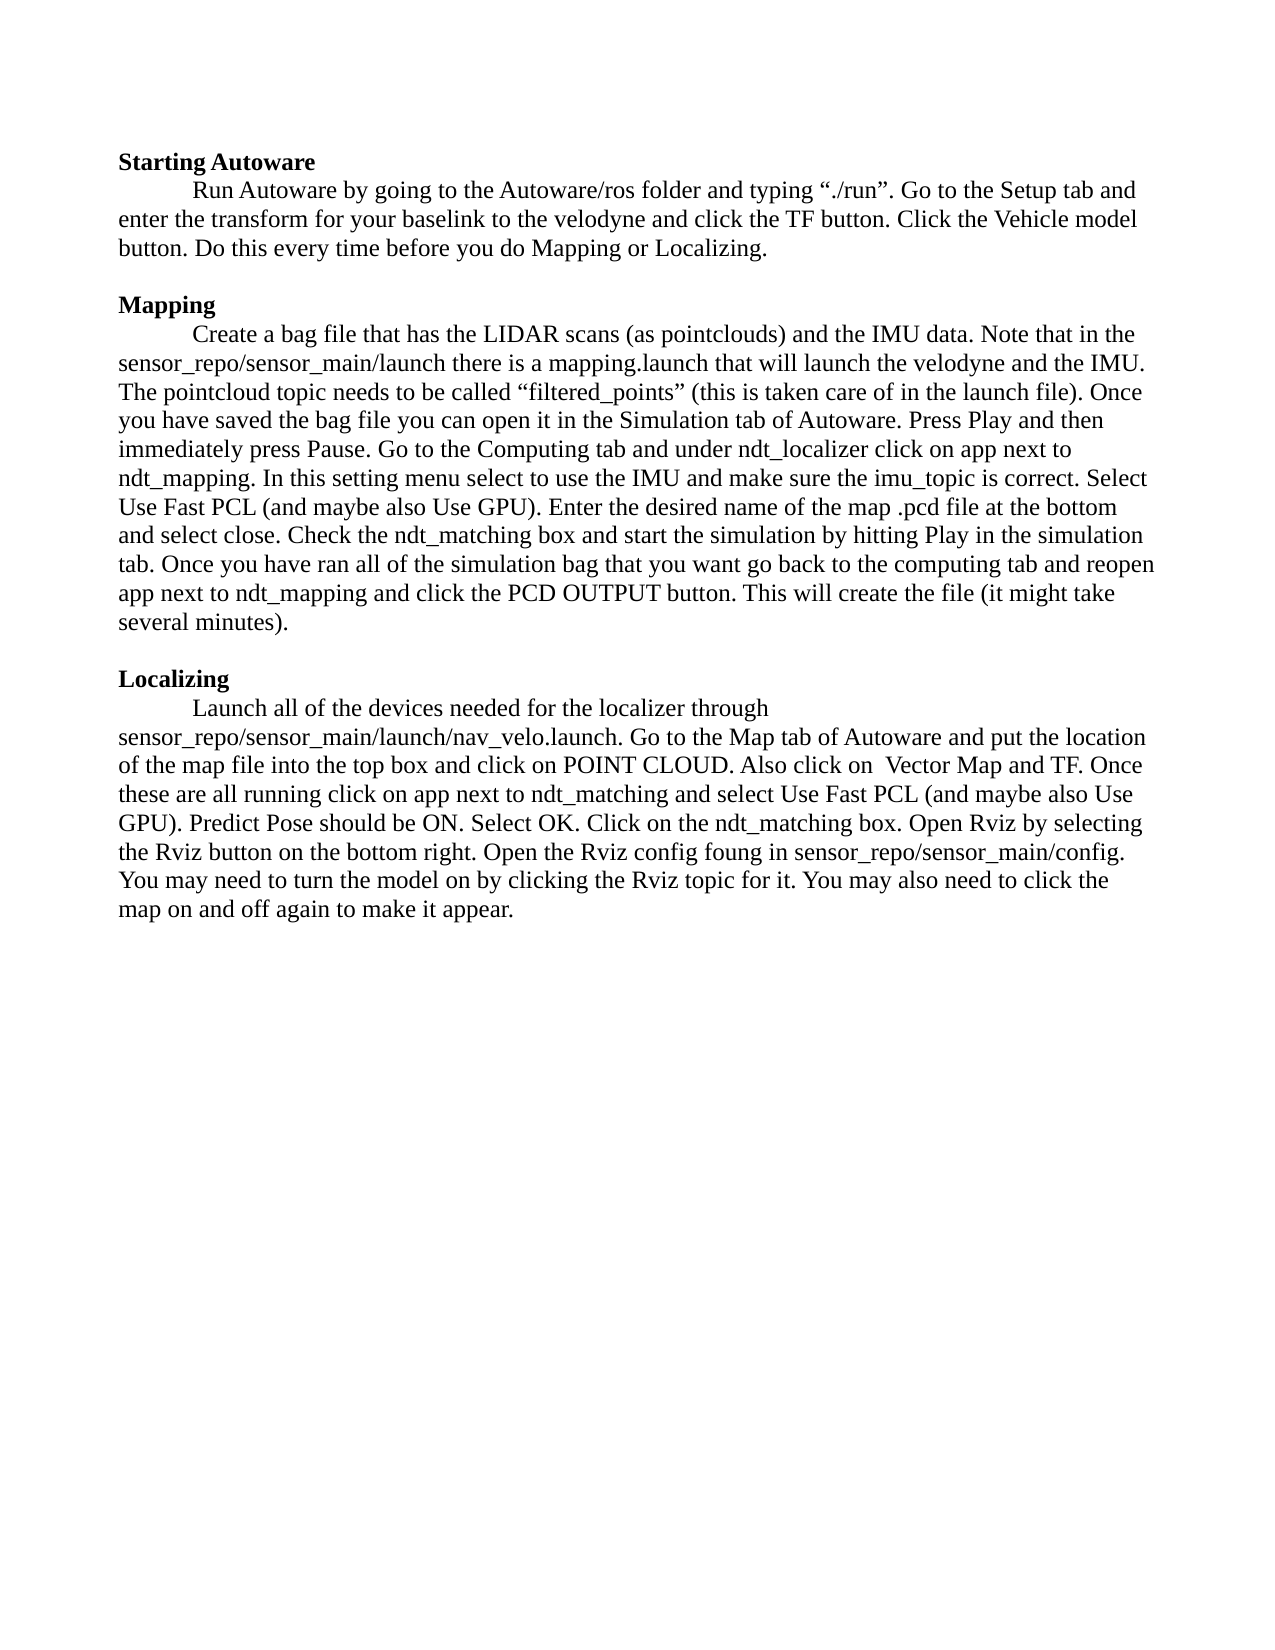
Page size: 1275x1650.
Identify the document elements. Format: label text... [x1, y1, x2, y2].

text Create a bag file that has the LIDAR scans (as pointclouds) and the IMU data. Note that in the sensor_repo/sensor_main/launch there is a mapping.launch that will launch the velodyne and the IMU. The pointcloud topic needs to be called “filtered_points” (this is taken care of in the launch file). Once you have saved the bag file you can open it in the Simulation tab of Autoware. Press Play and then immediately press Pause. Go to the Computing tab and under ndt_localizer click on app next to ndt_mapping. In this setting menu select to use the IMU and make sure the imu_topic is correct. Select Use Fast PCL (and maybe also Use GPU). Enter the desired name of the map .pcd file at the bottom and select close. Check the ndt_matching box and start the simulation by hitting Play in the simulation tab. Once you have ran all of the simulation bag that you want go back to the computing tab and reopen app next to ndt_mapping and click the PCD OUTPUT button. This will create the file (it might take several minutes). [118, 319, 1157, 636]
text Mapping [118, 291, 1157, 319]
text Starting Autoware [118, 147, 1157, 176]
text Localizing [118, 664, 1157, 693]
text Run Autoware by going to the Autoware/ros folder and typing “./run”. Go to the Setup tab and enter the transform for your baselink to the velodyne and click the TF button. Click the Vehicle model button. Do this every time before you do Mapping or Localizing. [118, 176, 1157, 262]
text Launch all of the devices needed for the localizer through sensor_repo/sensor_main/launch/nav_velo.launch. Go to the Map tab of Autoware and put the location of the map file into the top box and click on POINT CLOUD. Also click on Vector Map and TF. Once these are all running click on app next to ndt_matching and select Use Fast PCL (and maybe also Use GPU). Predict Pose should be ON. Select OK. Click on the ndt_matching box. Open Rviz by selecting the Rviz button on the bottom right. Open the Rviz config foung in sensor_repo/sensor_main/config. You may need to turn the model on by clicking the Rviz topic for it. You may also need to click the map on and off again to make it appear. [118, 693, 1157, 923]
